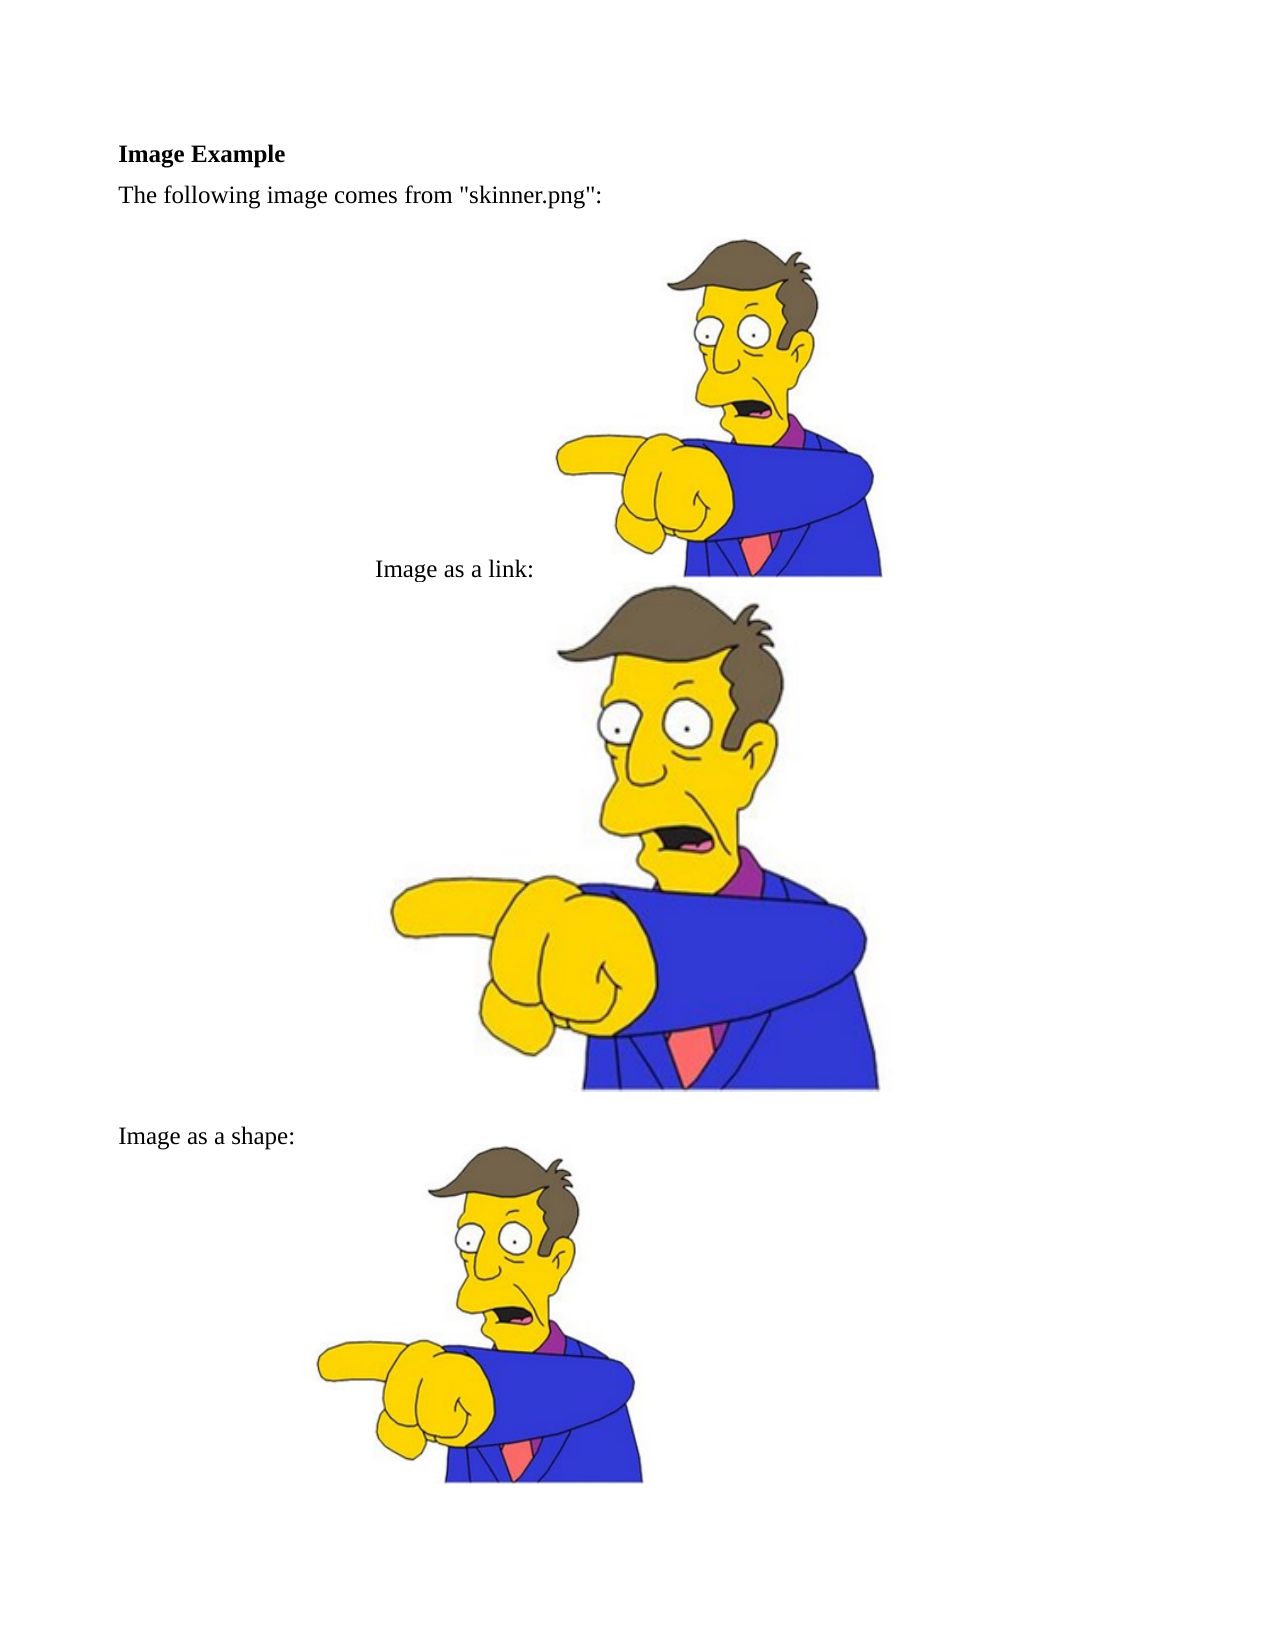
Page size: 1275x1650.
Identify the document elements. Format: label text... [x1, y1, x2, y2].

subtitle Image Example [118, 139, 1157, 168]
text The following image comes from "skinner.png": [118, 180, 1157, 209]
text Image as a link: [118, 238, 1157, 1121]
picture [367, 582, 908, 1092]
picture [540, 237, 901, 578]
picture [301, 1144, 662, 1484]
text Image as a shape: [118, 1121, 1157, 1513]
